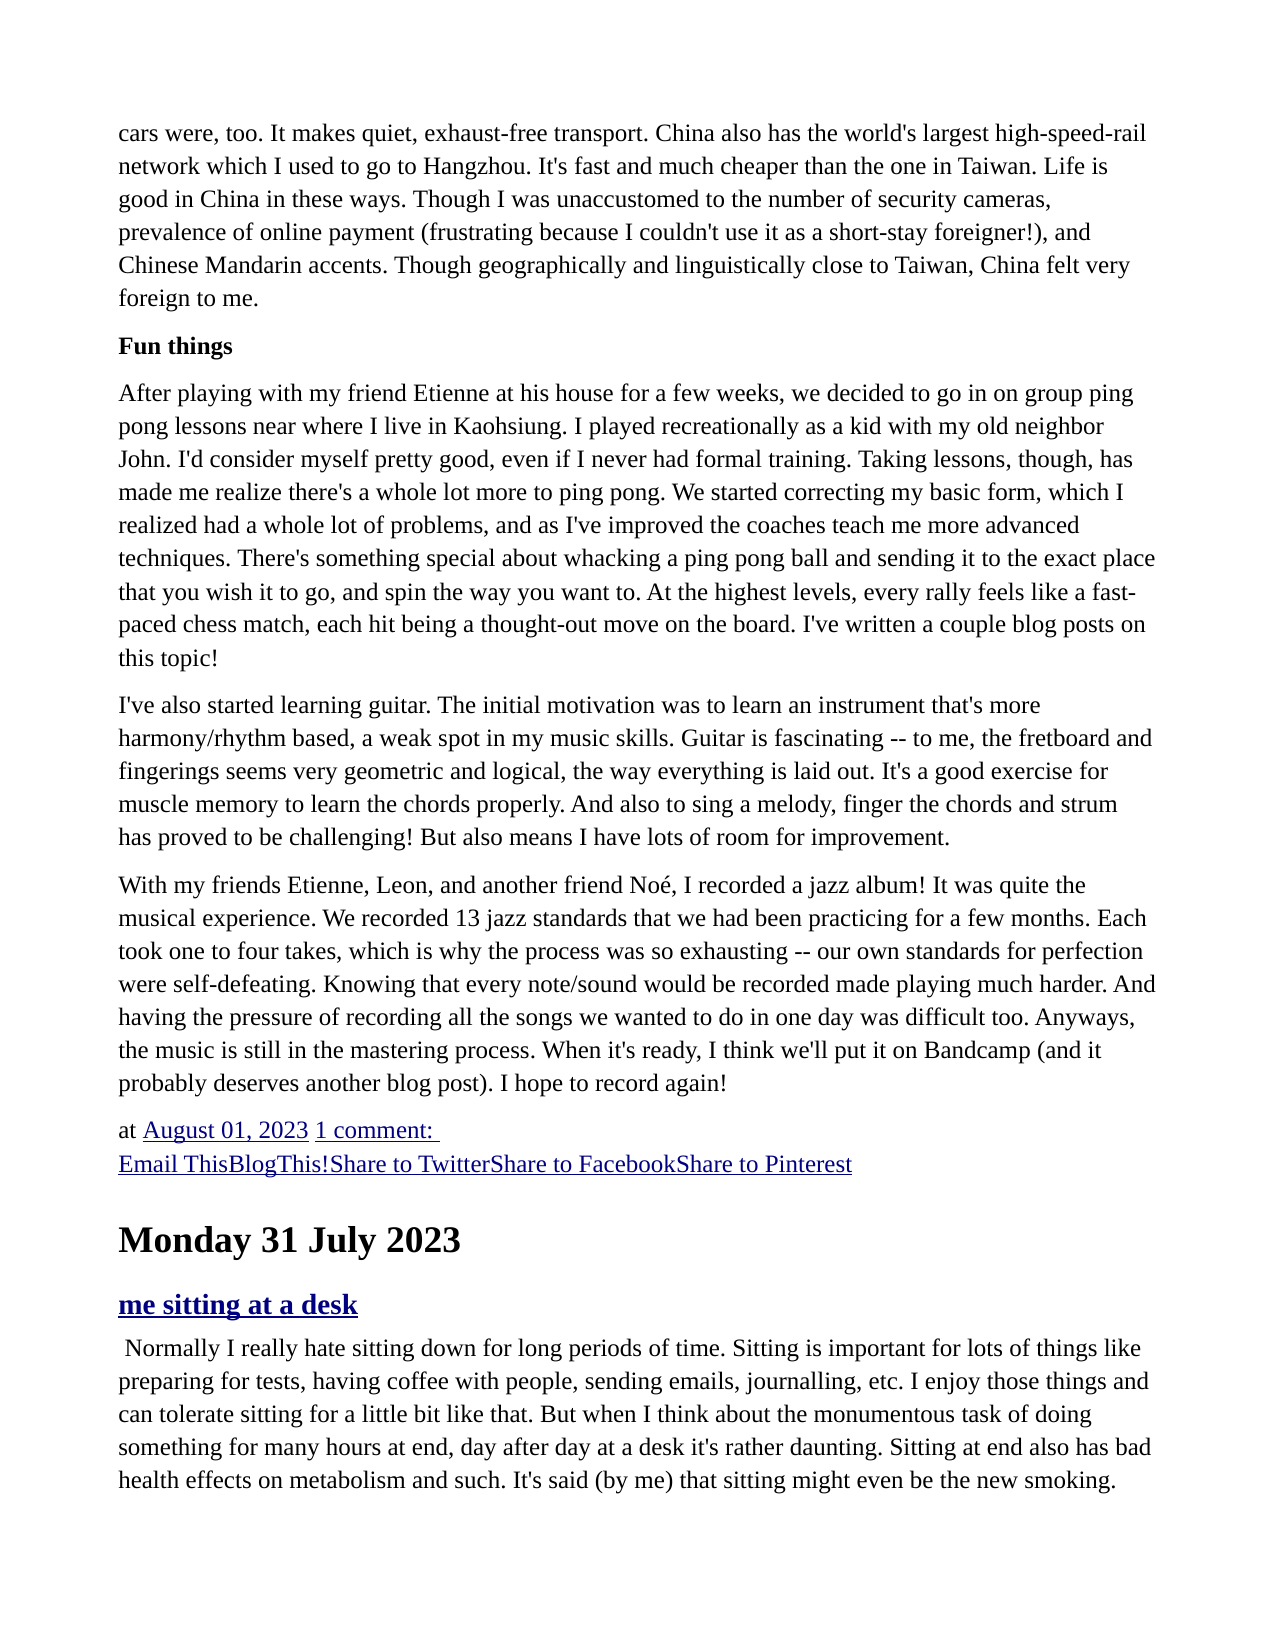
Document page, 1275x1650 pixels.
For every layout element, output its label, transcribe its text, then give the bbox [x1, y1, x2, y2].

subtitle me sitting at a desk [118, 1287, 1157, 1321]
subtitle Monday 31 July 2023 [118, 1217, 1157, 1260]
text After playing with my friend Etienne at his house for a few weeks, we decided to go in on group ping pong lessons near where I live in Kaohsiung. I played recreationally as a kid with my old neighbor John. I'd consider myself pretty good, even if I never had formal training. Taking lessons, though, has made me realize there's a whole lot more to ping pong. We started correcting my basic form, which I realized had a whole lot of problems, and as I've improved the coaches teach me more advanced techniques. There's something special about whacking a ping pong ball and sending it to the exact place that you wish it to go, and spin the way you want to. At the highest levels, every rally feels like a fast-paced chess match, each hit being a thought-out move on the board. I've written a couple blog posts on this topic! [118, 378, 1157, 671]
text I've also started learning guitar. The initial motivation was to learn an instrument that's more harmony/rhythm based, a weak spot in my music skills. Guitar is fascinating -- to me, the fretboard and fingerings seems very geometric and logical, the way everything is laid out. It's a good exercise for muscle memory to learn the chords properly. And also to sing a melody, finger the chords and strum has proved to be challenging! But also means I have lots of room for improvement. [118, 690, 1157, 851]
text With my friends Etienne, Leon, and another friend Noé, I recorded a jazz album! It was quite the musical experience. We recorded 13 jazz standards that we had been practicing for a few months. Each took one to four takes, which is why the process was so exhausting -- our own standards for perfection were self-defeating. Knowing that every note/sound would be recorded made playing much harder. And having the pressure of recording all the songs we wanted to do in one day was difficult too. Anyways, the music is still in the mastering process. When it's ready, I think we'll put it on Bandcamp (and it probably deserves another blog post). I hope to record again! [118, 870, 1157, 1097]
text Email ThisBlogThis!Share to TwitterShare to FacebookShare to Pinterest [118, 1149, 1157, 1177]
text Normally I really hate sitting down for long periods of time. Sitting is important for lots of things like preparing for tests, having coffee with people, sending emails, journalling, etc. I enjoy those things and can tolerate sitting for a little bit like that. But when I think about the monumentous task of doing something for many hours at end, day after day at a desk it's rather daunting. Sitting at end also has bad health effects on metabolism and such. It's said (by me) that sitting might even be the new smoking. [118, 1333, 1157, 1494]
text cars were, too. It makes quiet, exhaust-free transport. China also has the world's largest high-speed-rail network which I used to go to Hangzhou. It's fast and much cheaper than the one in Taiwan. Life is good in China in these ways. Though I was unaccustomed to the number of security cameras, prevalence of online payment (frustrating because I couldn't use it as a short-stay foreigner!), and Chinese Mandarin accents. Though geographically and linguistically close to Taiwan, China felt very foreign to me. [118, 118, 1157, 312]
text Fun things [118, 331, 1157, 359]
text at August 01, 2023 1 comment: [118, 1116, 1157, 1144]
